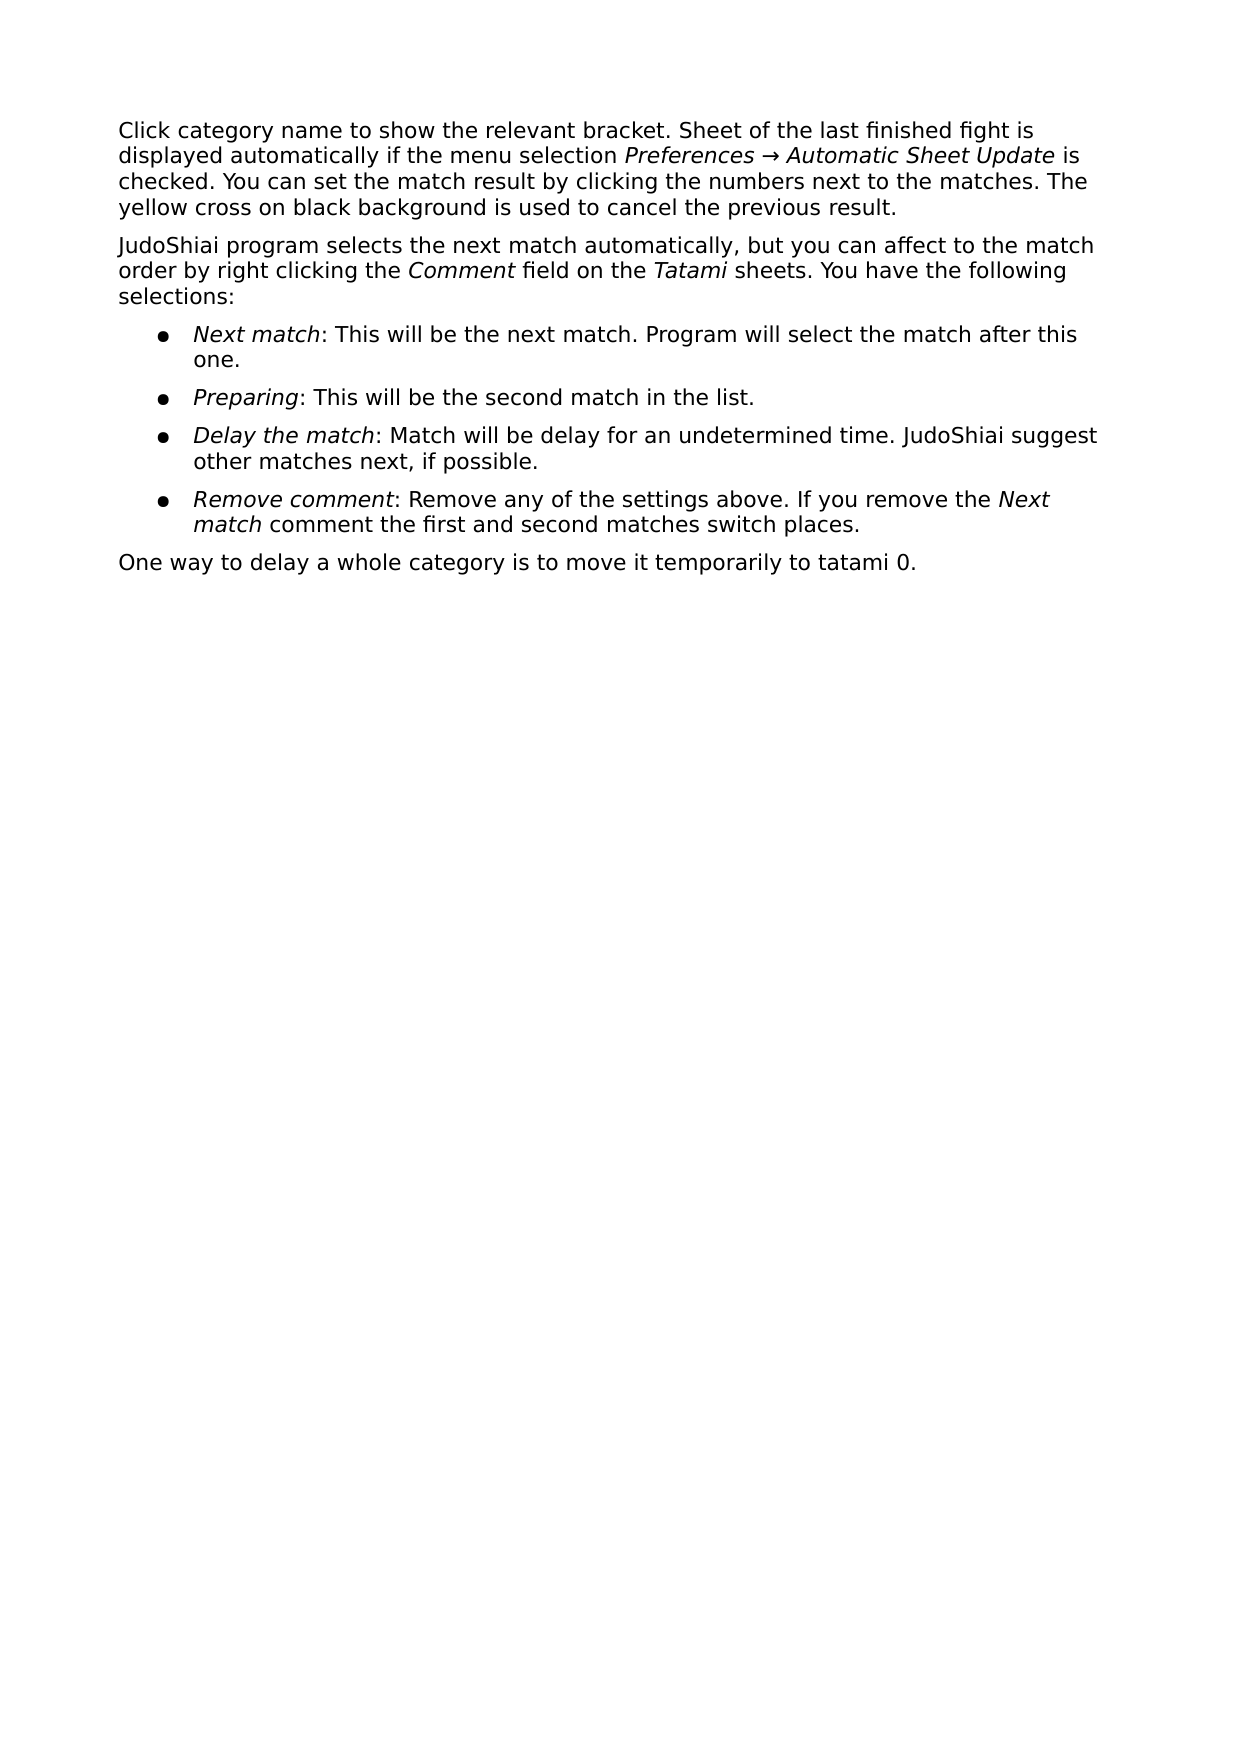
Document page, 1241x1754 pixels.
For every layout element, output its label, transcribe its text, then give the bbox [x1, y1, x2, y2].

text One way to delay a whole category is to move it temporarily to tatami 0. [118, 550, 1122, 576]
list Delay the match: Match will be delay for an undetermined time. JudoShiai suggest other matches next, if possible. [156, 423, 1122, 474]
text Click category name to show the relevant bracket. Sheet of the last finished fight is displayed automatically if the menu selection Preferences → Automatic Sheet Update is checked. You can set the match result by clicking the numbers next to the matches. The yellow cross on black background is used to cancel the previous result. [118, 118, 1122, 220]
list Preparing: This will be the second match in the list. [156, 385, 1122, 411]
list Next match: This will be the next match. Program will select the match after this one. [156, 322, 1122, 373]
text JudoShiai program selects the next match automatically, but you can affect to the match order by right clicking the Comment field on the Tatami sheets. You have the following selections: [118, 233, 1122, 309]
list Remove comment: Remove any of the settings above. If you remove the Next match comment the first and second matches switch places. [156, 487, 1122, 538]
